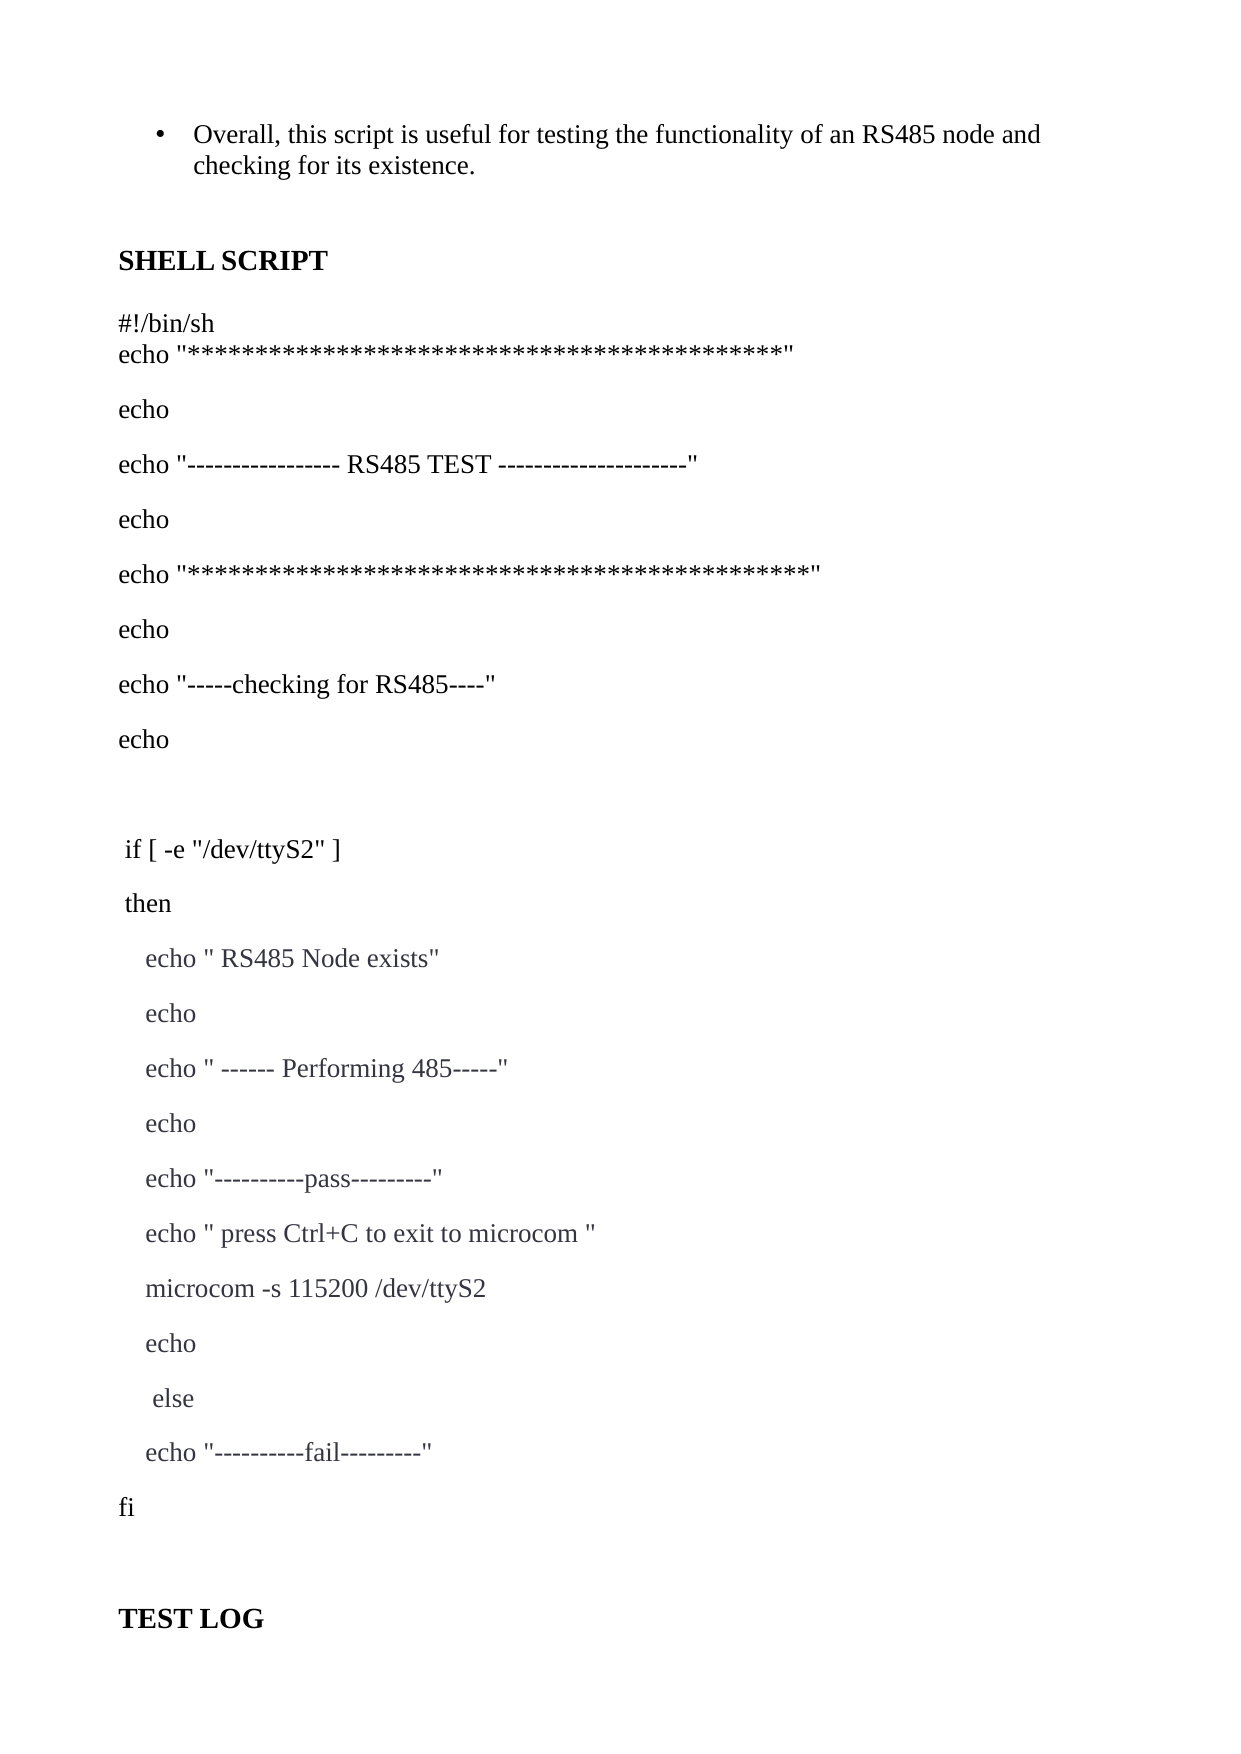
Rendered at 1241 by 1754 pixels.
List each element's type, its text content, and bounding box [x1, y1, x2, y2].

text echo [118, 503, 1122, 534]
text echo "----------pass---------" [118, 1162, 1122, 1193]
text if [ -e "/dev/ttyS2" ] [118, 833, 1122, 864]
text else [118, 1382, 1122, 1413]
text then [118, 888, 1122, 919]
text echo " press Ctrl+C to exit to microcom " [118, 1217, 1122, 1248]
text echo [118, 723, 1122, 754]
text echo "**********************************************" [118, 558, 1122, 589]
text echo " ------ Performing 485-----" [118, 1052, 1122, 1083]
text #!/bin/sh [118, 307, 1122, 339]
text fi [118, 1491, 1122, 1523]
text echo [118, 613, 1122, 644]
text echo "----------fail---------" [118, 1437, 1122, 1468]
text TEST LOG [118, 1601, 1122, 1635]
text echo "********************************************" [118, 339, 1122, 370]
text echo "-----checking for RS485----" [118, 668, 1122, 699]
text echo " RS485 Node exists" [118, 942, 1122, 974]
text echo [118, 1107, 1122, 1138]
text echo "----------------- RS485 TEST ---------------------" [118, 448, 1122, 479]
text echo [118, 1327, 1122, 1358]
text echo [118, 997, 1122, 1028]
text microcom -s 115200 /dev/ttyS2 [118, 1272, 1122, 1303]
text echo [118, 393, 1122, 425]
text SHELL SCRIPT [118, 243, 1122, 276]
list Overall, this script is useful for testing the functionality of an RS485 node and checking for its existence. [156, 118, 1122, 181]
